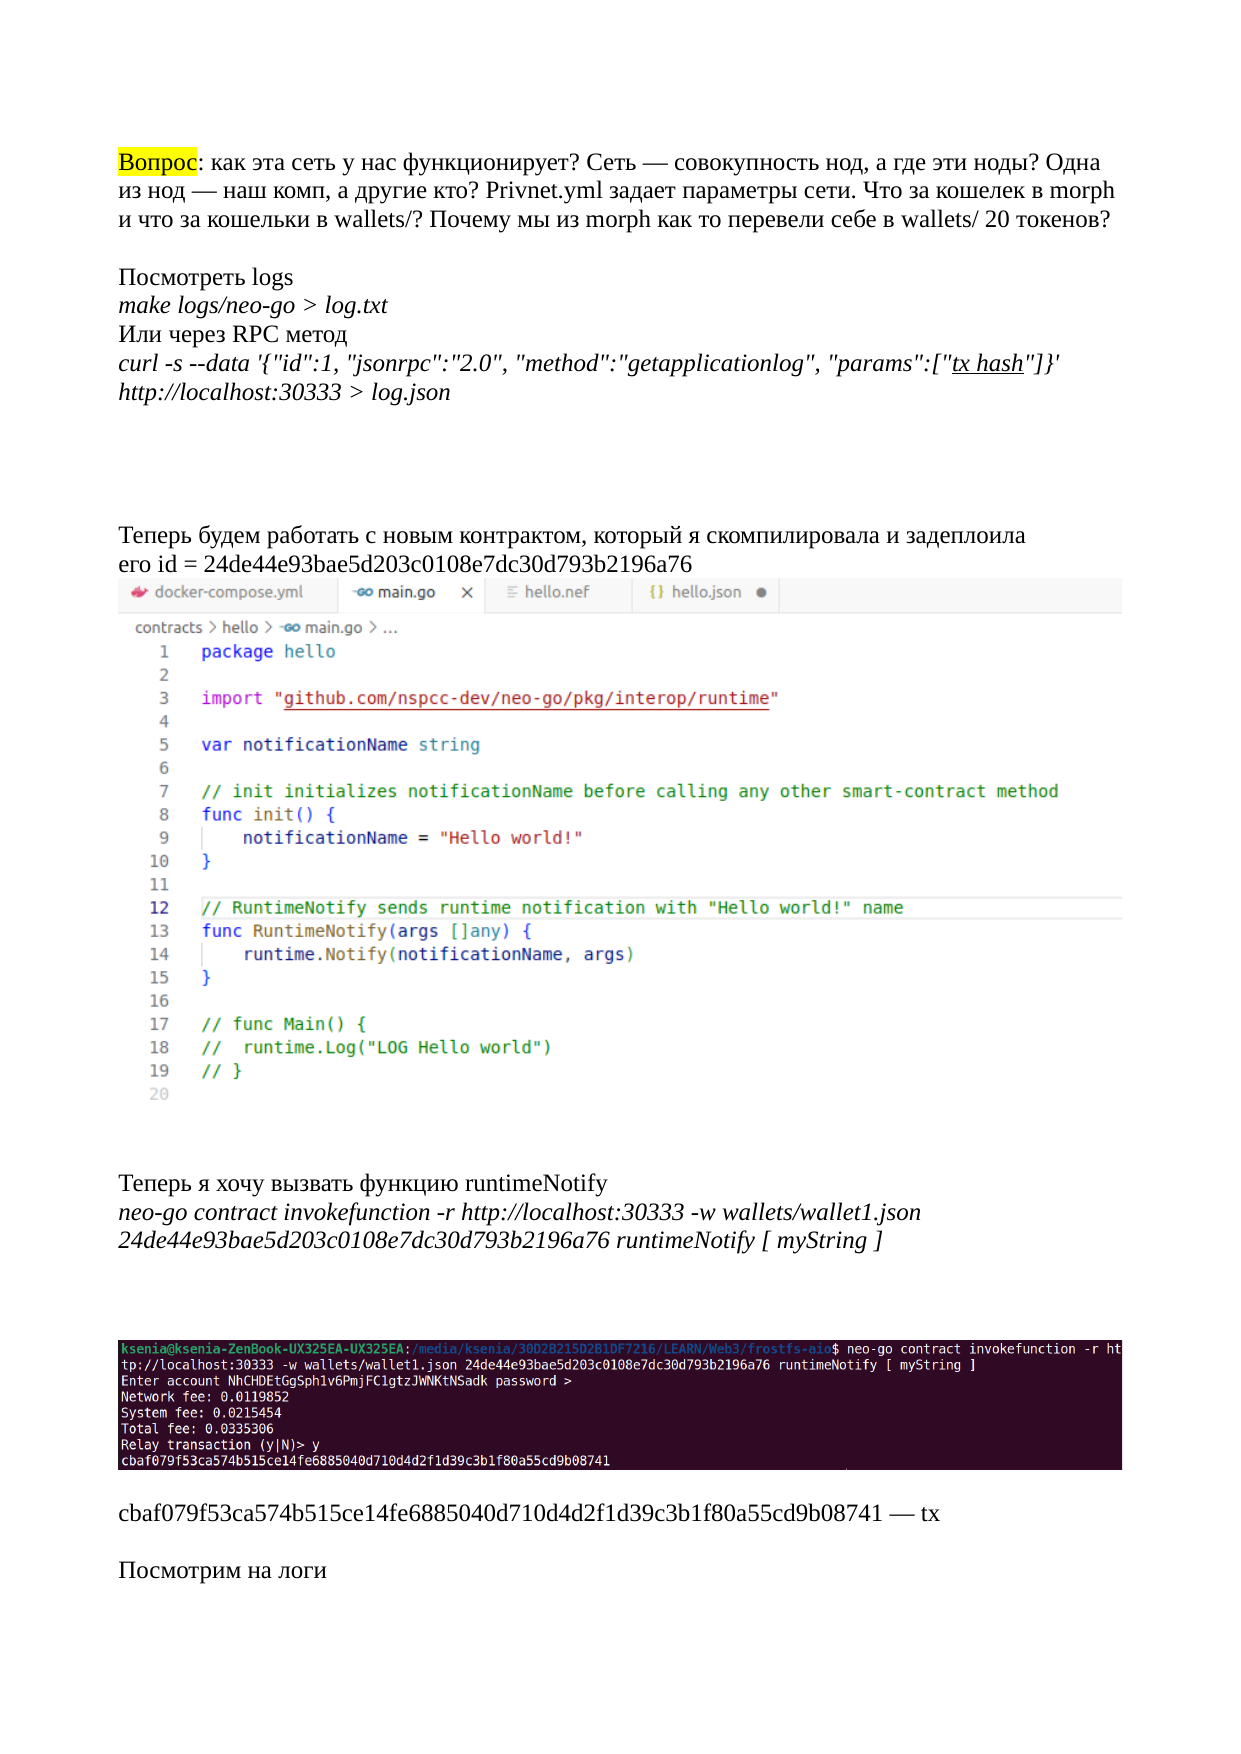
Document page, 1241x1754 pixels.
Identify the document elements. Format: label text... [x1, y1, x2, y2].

text neo-go contract invokefunction -r http://localhost:30333 -w wallets/wallet1.json 24de44e93bae5d203c0108e7dc30d793b2196a76 runtimeNotify [ myString ] [118, 1197, 1122, 1254]
text Вопрос: как эта сеть у нас функционирует? Сеть — совокупность нод, а где эти ноды? Одна из нод — наш комп, а другие кто? Privnet.yml задает параметры сети. Что за кошелек в morph и что за кошельки в wallets/? Почему мы из morph как то перевели себе в wallets/ 20 токенов? [118, 147, 1122, 233]
text Или через RPC метод [118, 319, 1122, 348]
text Посмотреть logs make logs/neo-go > log.txt [118, 262, 1122, 319]
text Теперь будем работать с новым контрактом, который я скомпилировала и задеплоила [118, 521, 1122, 549]
text Теперь я хочу вызвать функцию runtimeNotify [118, 1168, 1122, 1197]
text cbaf079f53ca574b515ce14fe6885040d710d4d2f1d39c3b1f80a55cd9b08741 — tx [118, 1498, 1122, 1527]
text его id = 24de44e93bae5d203c0108e7dc30d793b2196a76 [118, 549, 1122, 578]
text curl -s --data '{"id":1, "jsonrpc":"2.0", "method":"getapplicationlog", "params":["tx hash"]}' http://localhost:30333 > log.json [118, 348, 1122, 406]
picture [118, 578, 1123, 1111]
picture [118, 1340, 1123, 1470]
text Посмотрим на логи [118, 1555, 1122, 1584]
